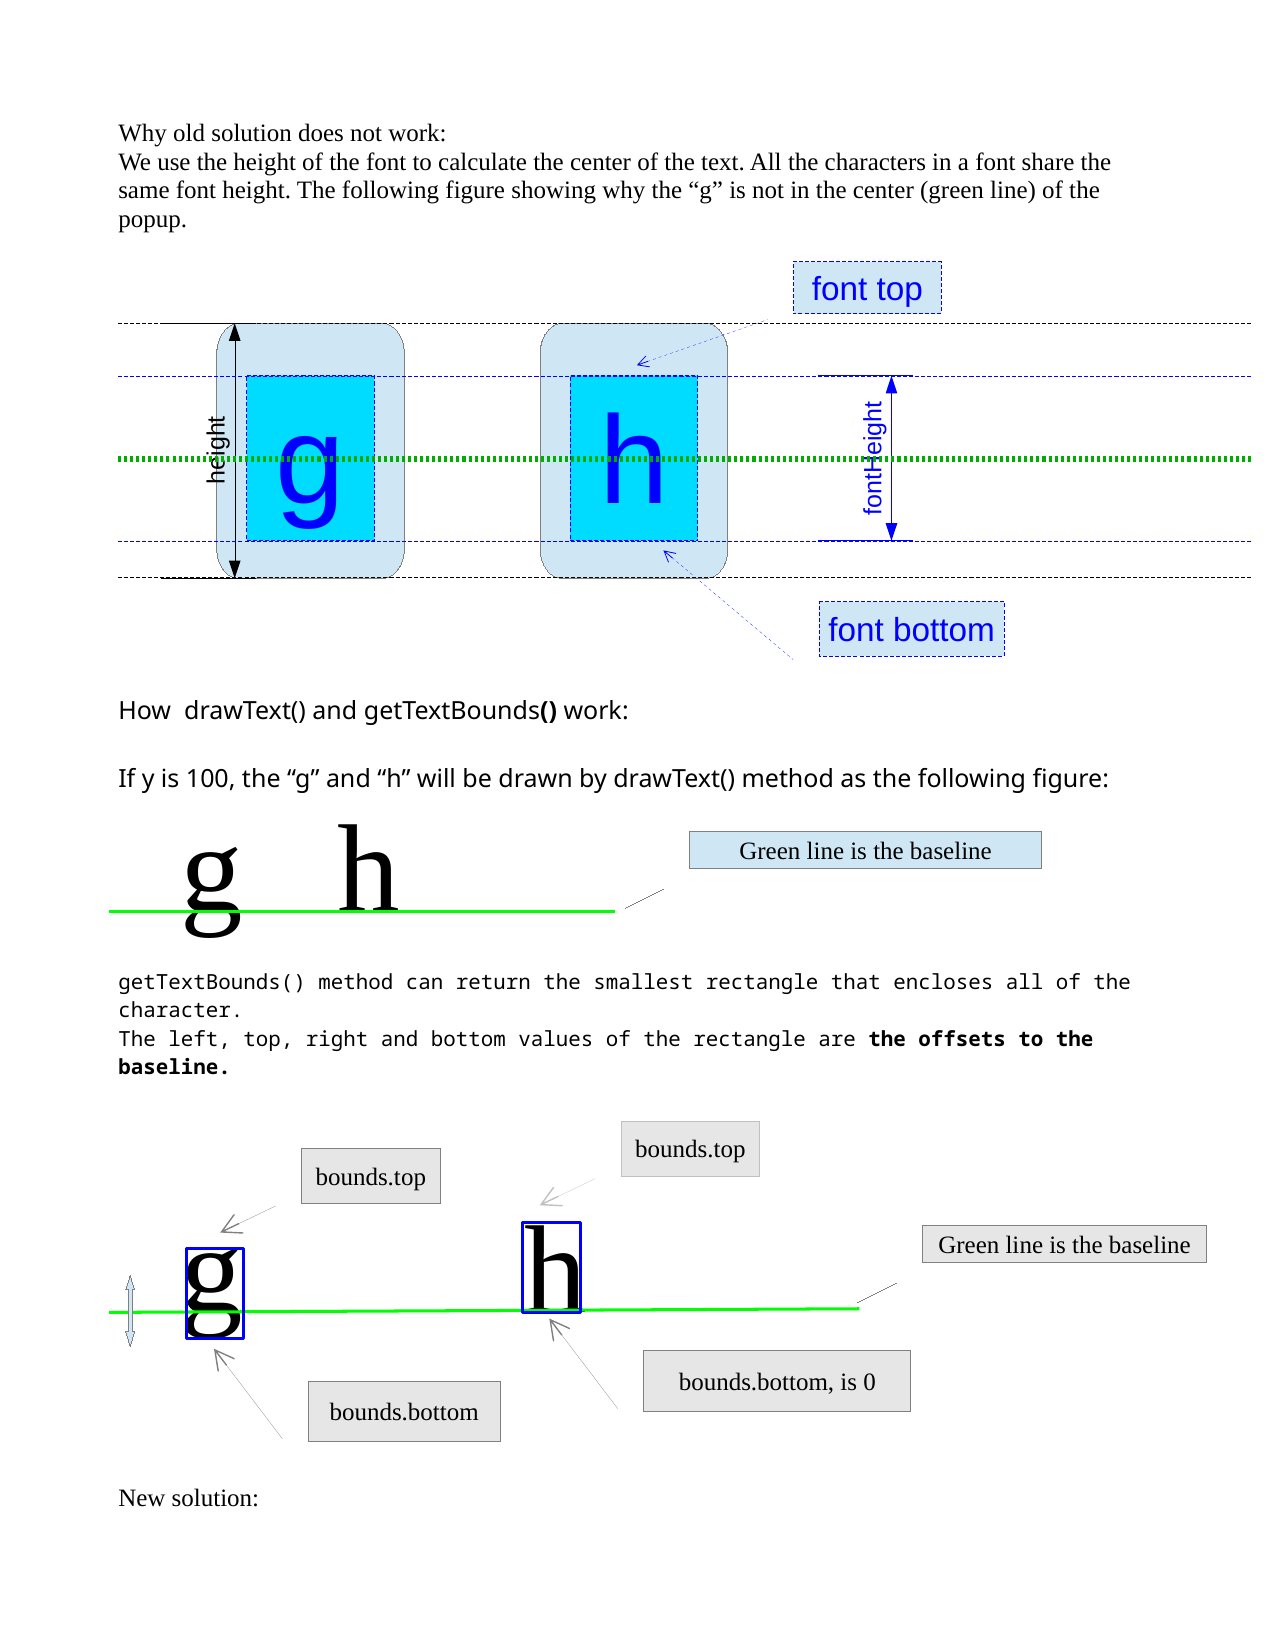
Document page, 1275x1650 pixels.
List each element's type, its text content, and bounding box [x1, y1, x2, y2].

text getTextBounds() method can return the smallest rectangle that encloses all of the character. [118, 967, 1157, 1024]
text g h [118, 1196, 1157, 1339]
text How drawText() and getTextBounds() work: [118, 692, 1157, 726]
text We use the height of the font to calculate the center of the text. All the characters in a font share the same font height. The following figure showing why the “g” is not in the center (green line) of the popup. [118, 147, 1157, 233]
text If y is 100, the “g” and “h” will be drawn by drawText() method as the following figure: [118, 760, 1157, 794]
text New solution: [118, 1483, 1157, 1512]
text g h [118, 794, 1157, 938]
text Why old solution does not work: [118, 118, 1157, 147]
text The left, top, right and bottom values of the rectangle are the offsets to the baseline. [118, 1024, 1157, 1081]
